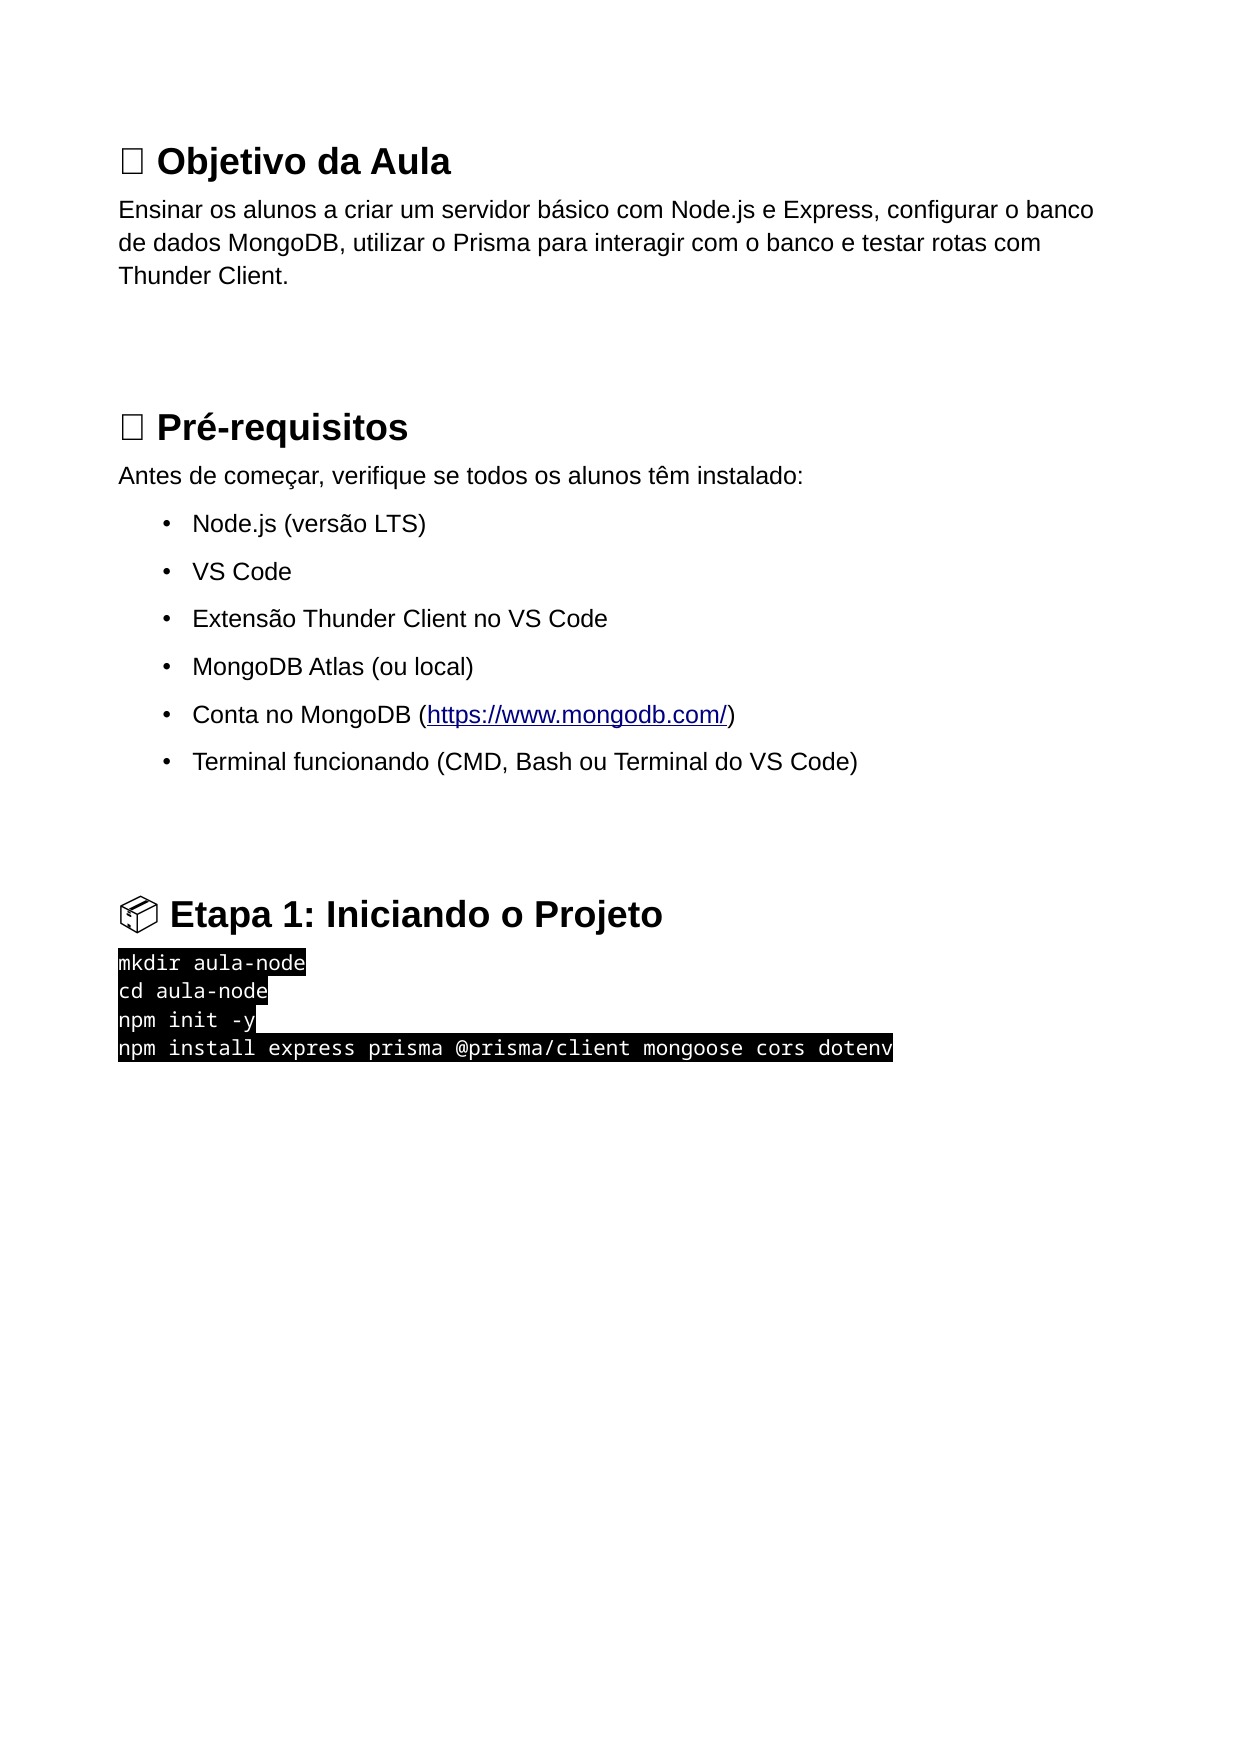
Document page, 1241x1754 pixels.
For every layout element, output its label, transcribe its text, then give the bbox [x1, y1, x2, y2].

list Extensão Thunder Client no VS Code [162, 604, 1122, 633]
list Terminal funcionando (CMD, Bash ou Terminal do VS Code) [162, 747, 1122, 776]
list VS Code [162, 556, 1122, 585]
text cd aula-node [118, 976, 1122, 1005]
list Node.js (versão LTS) [162, 509, 1122, 538]
subtitle 📦 Etapa 1: Iniciando o Projeto [118, 892, 1122, 935]
text Ensinar os alunos a criar um servidor básico com Node.js e Express, configurar o banco de dados MongoDB, utilizar o Prisma para interagir com o banco e testar rotas com Thunder Client. [118, 194, 1122, 289]
text npm install express prisma @prisma/client mongoose cors dotenv [118, 1033, 1122, 1062]
list Conta no MongoDB (https://www.mongodb.com/) [162, 699, 1122, 728]
text Antes de começar, verifique se todos os alunos têm instalado: [118, 461, 1122, 490]
list MongoDB Atlas (ou local) [162, 652, 1122, 681]
text mkdir aula-node [118, 948, 1122, 976]
subtitle 🧠 Objetivo da Aula [118, 139, 1122, 182]
text npm init -y [118, 1005, 1122, 1033]
subtitle 🧰 Pré-requisitos [118, 406, 1122, 449]
